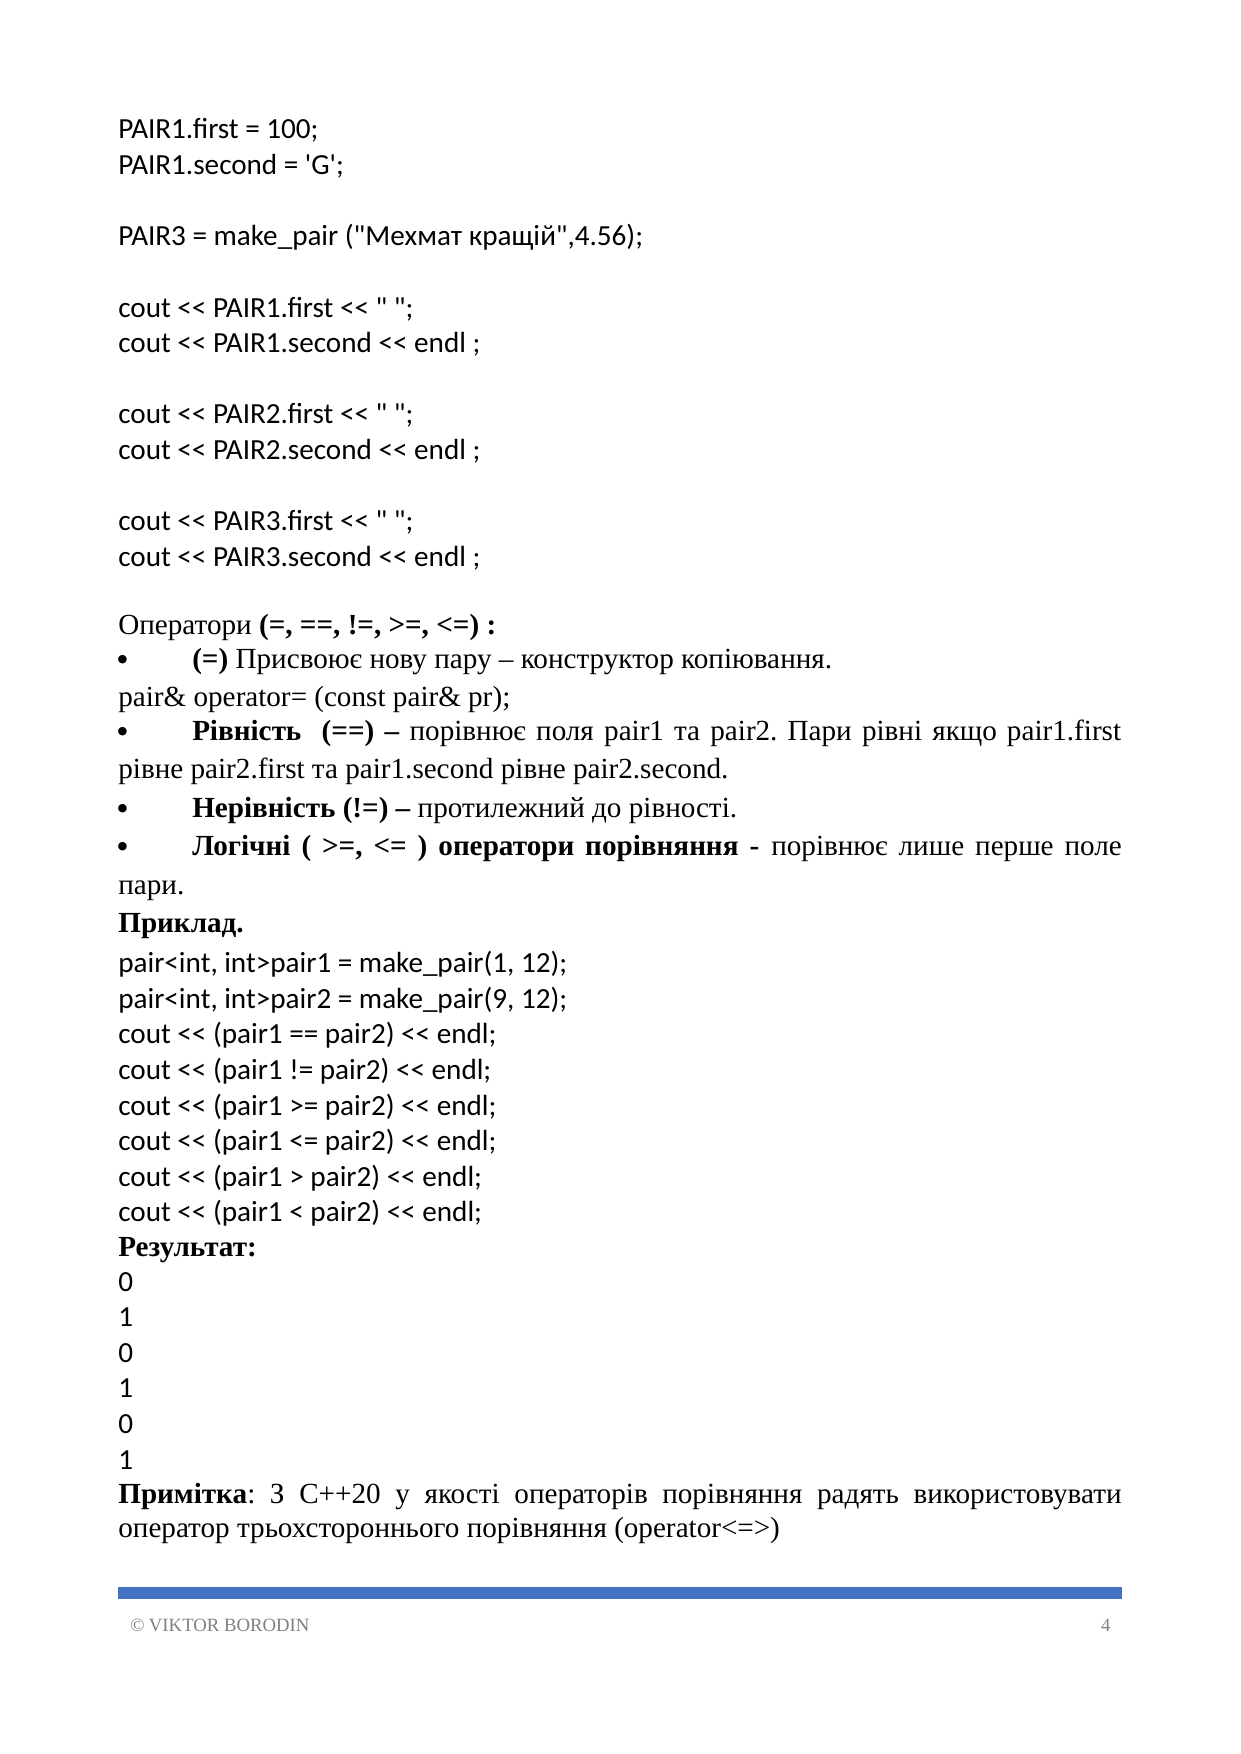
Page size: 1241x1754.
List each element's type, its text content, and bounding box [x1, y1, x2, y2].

text cout << (pair1 < pair2) << endl; [118, 1193, 1122, 1229]
text cout << PAIR1.first << " "; [118, 289, 1122, 324]
text cout << (pair1 >= pair2) << endl; [118, 1087, 1122, 1122]
text 0 [118, 1405, 1122, 1441]
text cout << (pair1 != pair2) << endl; [118, 1051, 1122, 1087]
text cout << PAIR3.first << " "; [118, 502, 1122, 538]
text 0 [118, 1334, 1122, 1369]
text cout << PAIR1.second << endl ; [118, 324, 1122, 360]
text PAIR1.second = 'G'; [118, 146, 1122, 182]
text pair& operator= (const pair& pr); [118, 679, 1122, 713]
text Примітка: З С++20 у якості операторів порівняння радять використовувати оператор трьохстороннього порівняння (operator<=>) [118, 1476, 1122, 1543]
text cout << (pair1 <= pair2) << endl; [118, 1122, 1122, 1158]
text cout << PAIR2.first << " "; [118, 396, 1122, 431]
text 1 [118, 1298, 1122, 1334]
list Нерівність (!=) – протилежний до рівності. [118, 790, 1122, 823]
text pair<int, int>pair2 = make_pair(9, 12); [118, 980, 1122, 1015]
text Оператори (=, ==, !=, >=, <=) : [118, 607, 1122, 641]
text cout << PAIR3.second << endl ; [118, 538, 1122, 574]
text cout << PAIR2.second << endl ; [118, 431, 1122, 467]
text 1 [118, 1441, 1122, 1476]
text Результат: [118, 1229, 1122, 1263]
text Приклад. [118, 906, 1122, 939]
text cout << (pair1 > pair2) << endl; [118, 1158, 1122, 1193]
text PAIR1.first = 100; [118, 111, 1122, 146]
text 1 [118, 1369, 1122, 1405]
text pair<int, int>pair1 = make_pair(1, 12); [118, 944, 1122, 980]
text cout << (pair1 == pair2) << endl; [118, 1015, 1122, 1051]
text PAIR3 = make_pair ("Мехмат кращій",4.56); [118, 217, 1122, 253]
text 0 [118, 1263, 1122, 1298]
list (=) Присвоює нову пару – конструктор копіювання. [118, 641, 1122, 674]
list Рівність (==) – порівнює поля pair1 та pair2. Пари рівні якщо pair1.first рівне pair2.first та pair1.second рівне pair2.second. [118, 713, 1122, 785]
list Логічні ( >=, <= ) оператори порівняння - порівнює лише перше поле пари. [118, 828, 1122, 901]
